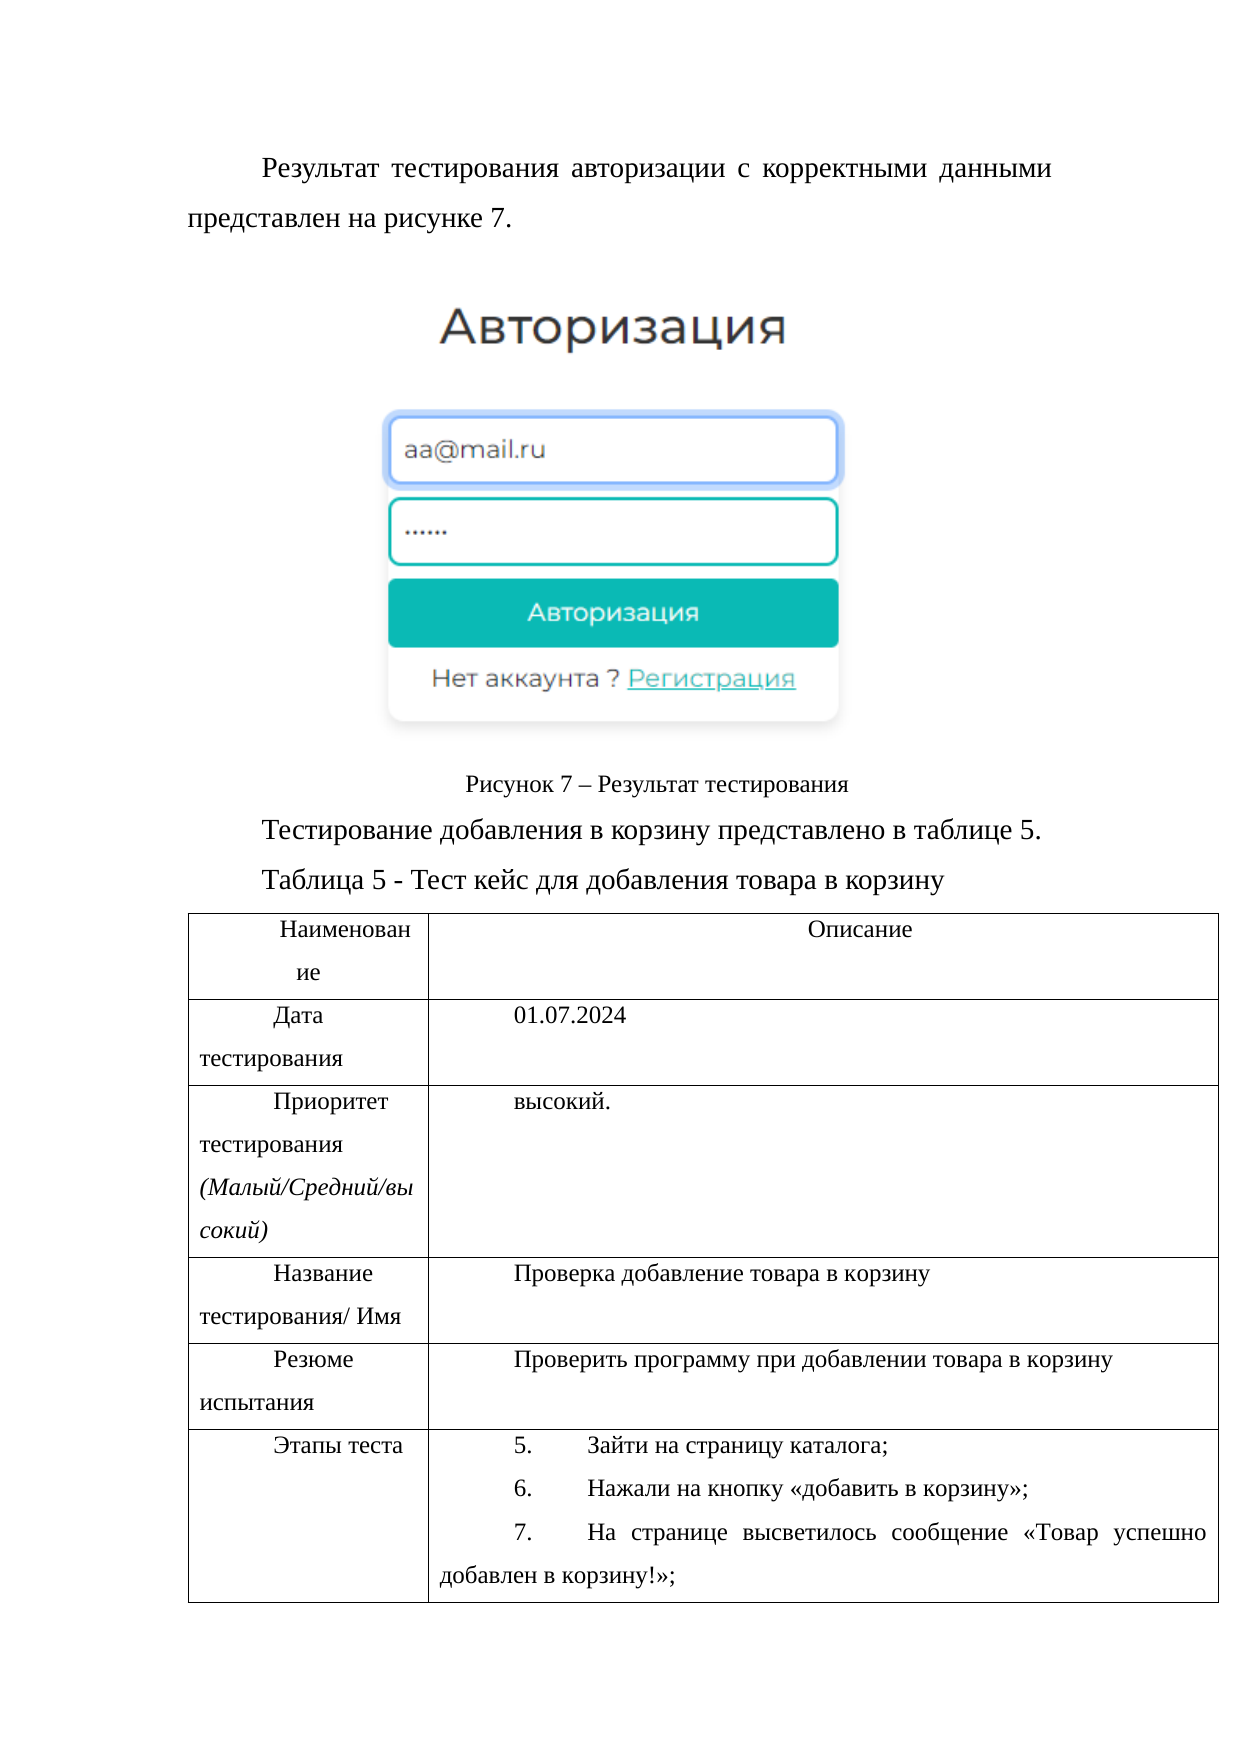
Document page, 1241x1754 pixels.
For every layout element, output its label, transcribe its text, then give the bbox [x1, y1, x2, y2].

table_cell Резюме испытания [189, 1344, 428, 1429]
text Таблица 5 - Тест кейс для добавления товара в корзину [187, 862, 1053, 896]
text Результат тестирования авторизации с корректными данными представлен на рисунке 7. [187, 150, 1053, 234]
table_cell Название тестирования/ Имя [189, 1258, 428, 1343]
table_header Описание [429, 914, 1218, 999]
picture [265, 292, 975, 756]
table_cell Дата тестирования [189, 1000, 428, 1085]
table_cell Проверка добавление товара в корзину [429, 1258, 1218, 1343]
table_cell Этапы теста [189, 1430, 428, 1602]
text Тестирование добавления в корзину представлено в таблице 5. [187, 812, 1053, 846]
text Рисунок 7 – Результат тестирования [187, 334, 1053, 798]
table_header Наименование [189, 914, 428, 999]
table_cell 01.07.2024 [429, 1000, 1218, 1085]
table_cell высокий. [429, 1086, 1218, 1257]
table_cell Проверить программу при добавлении товара в корзину [429, 1344, 1218, 1429]
table_cell Зайти на страницу каталога; Нажали на кнопку «добавить в корзину»; На странице высветилось сообщение «Товар успешно добавлен в корзину!»; Перешли в личный кабинет. [429, 1430, 1218, 1602]
table_cell Приоритет тестирования (Малый/Средний/высокий) [189, 1086, 428, 1257]
